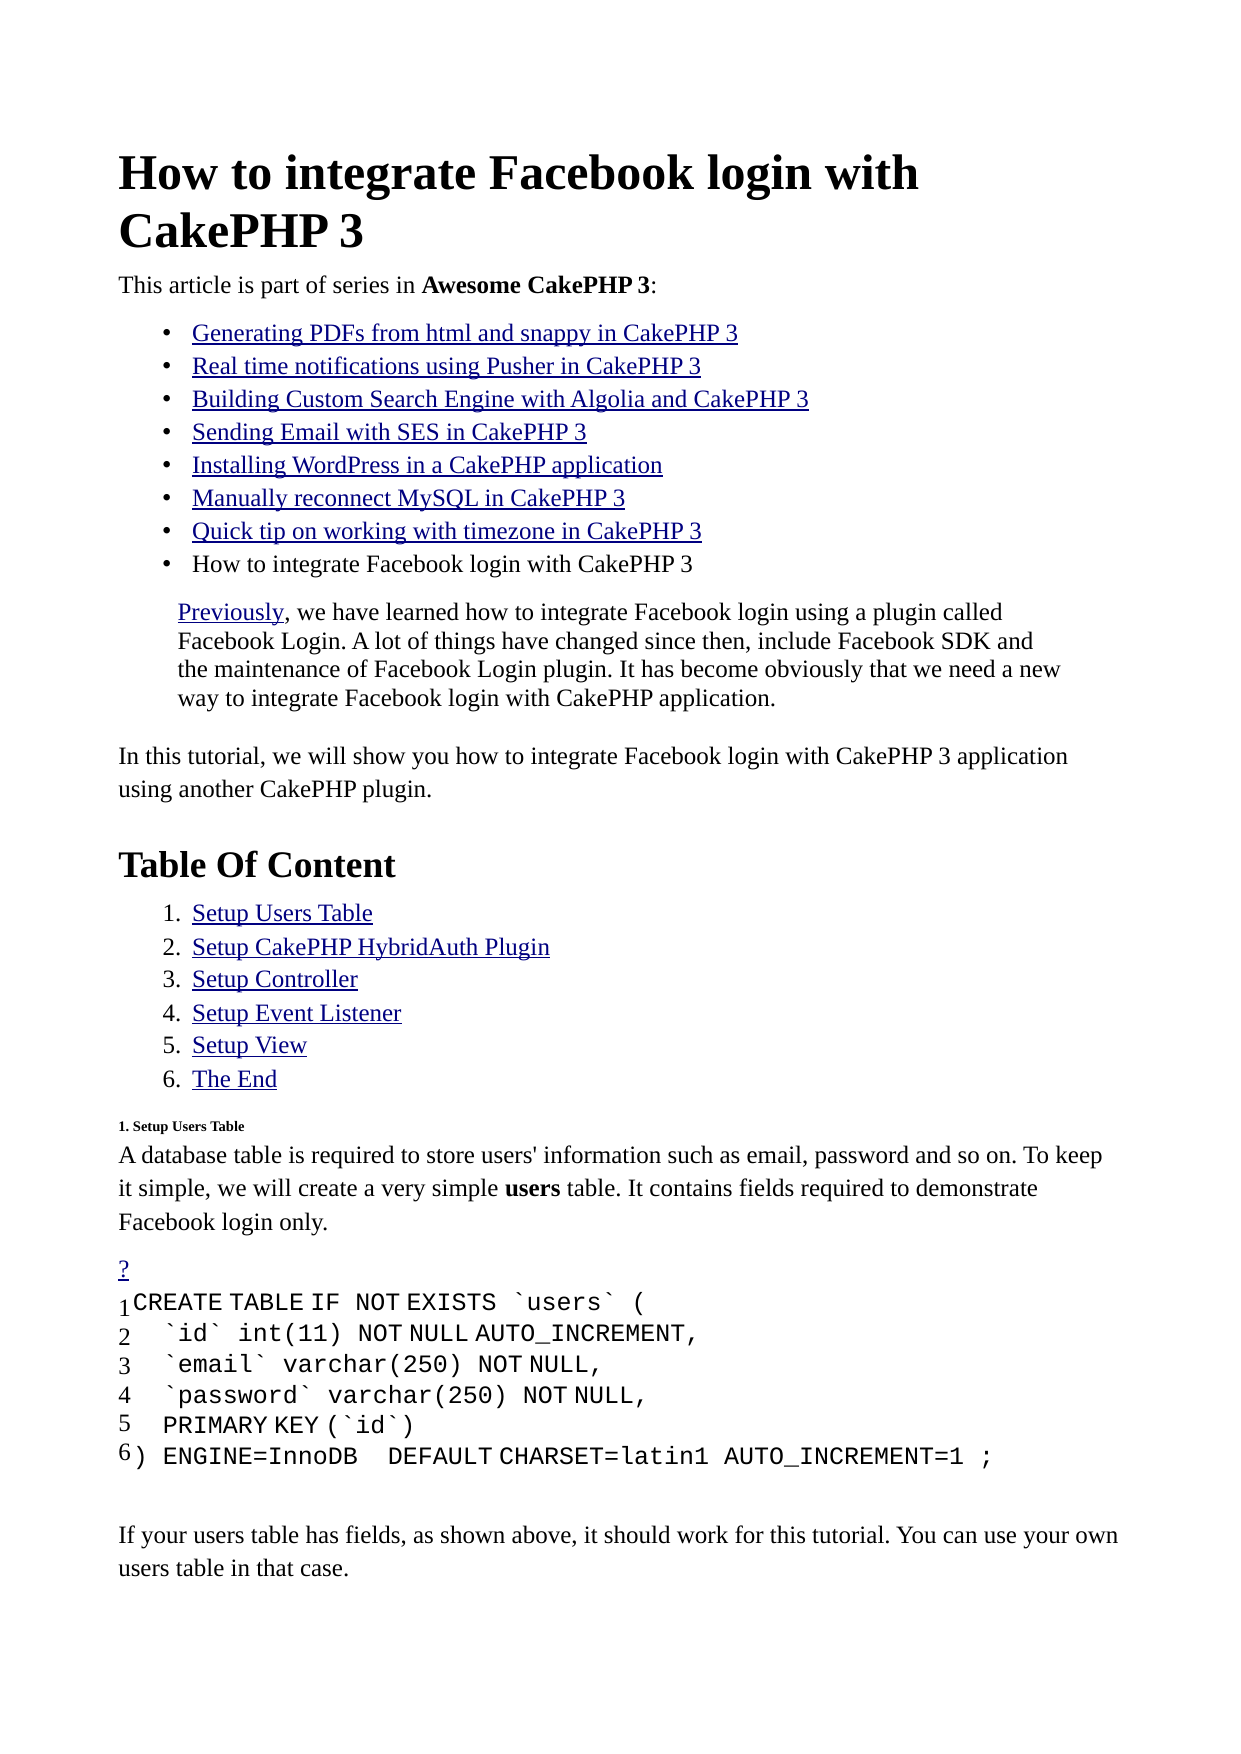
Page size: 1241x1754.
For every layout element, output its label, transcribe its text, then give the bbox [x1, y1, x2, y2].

list The End [162, 1064, 1122, 1092]
list Setup Users Table [162, 898, 1122, 927]
table_header CREATE TABLE IF NOT EXISTS `users` ( `id` int(11) NOT NULL AUTO_INCREMENT, `email` varchar(250) NOT NULL, `password` varchar(250) NOT NULL, PRIMARY KEY (`id`) ) ENGINE=InnoDB DEFAULT CHARSET=latin1 AUTO_INCREMENT=1 ; [133, 1287, 1005, 1472]
text A database table is required to store users' information such as email, password and so on. To keep it simple, we will create a very simple users table. It contains fields required to demonstrate Facebook login only. [118, 1141, 1122, 1235]
list Installing WordPress in a CakePHP application [162, 450, 1122, 479]
list Setup Controller [162, 964, 1122, 993]
list Generating PDFs from html and snappy in CakePHP 3 [162, 318, 1122, 347]
table_header 1 2 3 4 5 6 [118, 1287, 133, 1472]
text ? [118, 1254, 1122, 1283]
subtitle Table Of Content [118, 843, 1122, 886]
subtitle 1. Setup Users Table [118, 1117, 1122, 1134]
list Setup View [162, 1031, 1122, 1059]
text Previously, we have learned how to integrate Facebook login using a plugin called Facebook Login. A lot of things have changed since then, include Facebook SDK and the maintenance of Facebook Login plugin. It has become obviously that we need a new way to integrate Facebook login with CakePHP application. [177, 597, 1063, 712]
list How to integrate Facebook login with CakePHP 3 [162, 549, 1122, 578]
list Sending Email with SES in CakePHP 3 [162, 417, 1122, 446]
subtitle How to integrate Facebook login with CakePHP 3 [118, 143, 1122, 258]
list Setup Event Listener [162, 998, 1122, 1026]
text In this tutorial, we will show you how to integrate Facebook login with CakePHP 3 application using another CakePHP plugin. [118, 741, 1122, 803]
text If your users table has fields, as shown above, it should work for this tutorial. You can use your own users table in that case. [118, 1520, 1122, 1582]
list Real time notifications using Pusher in CakePHP 3 [162, 351, 1122, 380]
text This article is part of series in Awesome CakePHP 3: [118, 271, 1122, 299]
list Setup CakePHP HybridAuth Plugin [162, 932, 1122, 960]
list Manually reconnect MySQL in CakePHP 3 [162, 483, 1122, 512]
list Building Custom Search Engine with Algolia and CakePHP 3 [162, 384, 1122, 413]
list Quick tip on working with timezone in CakePHP 3 [162, 516, 1122, 545]
